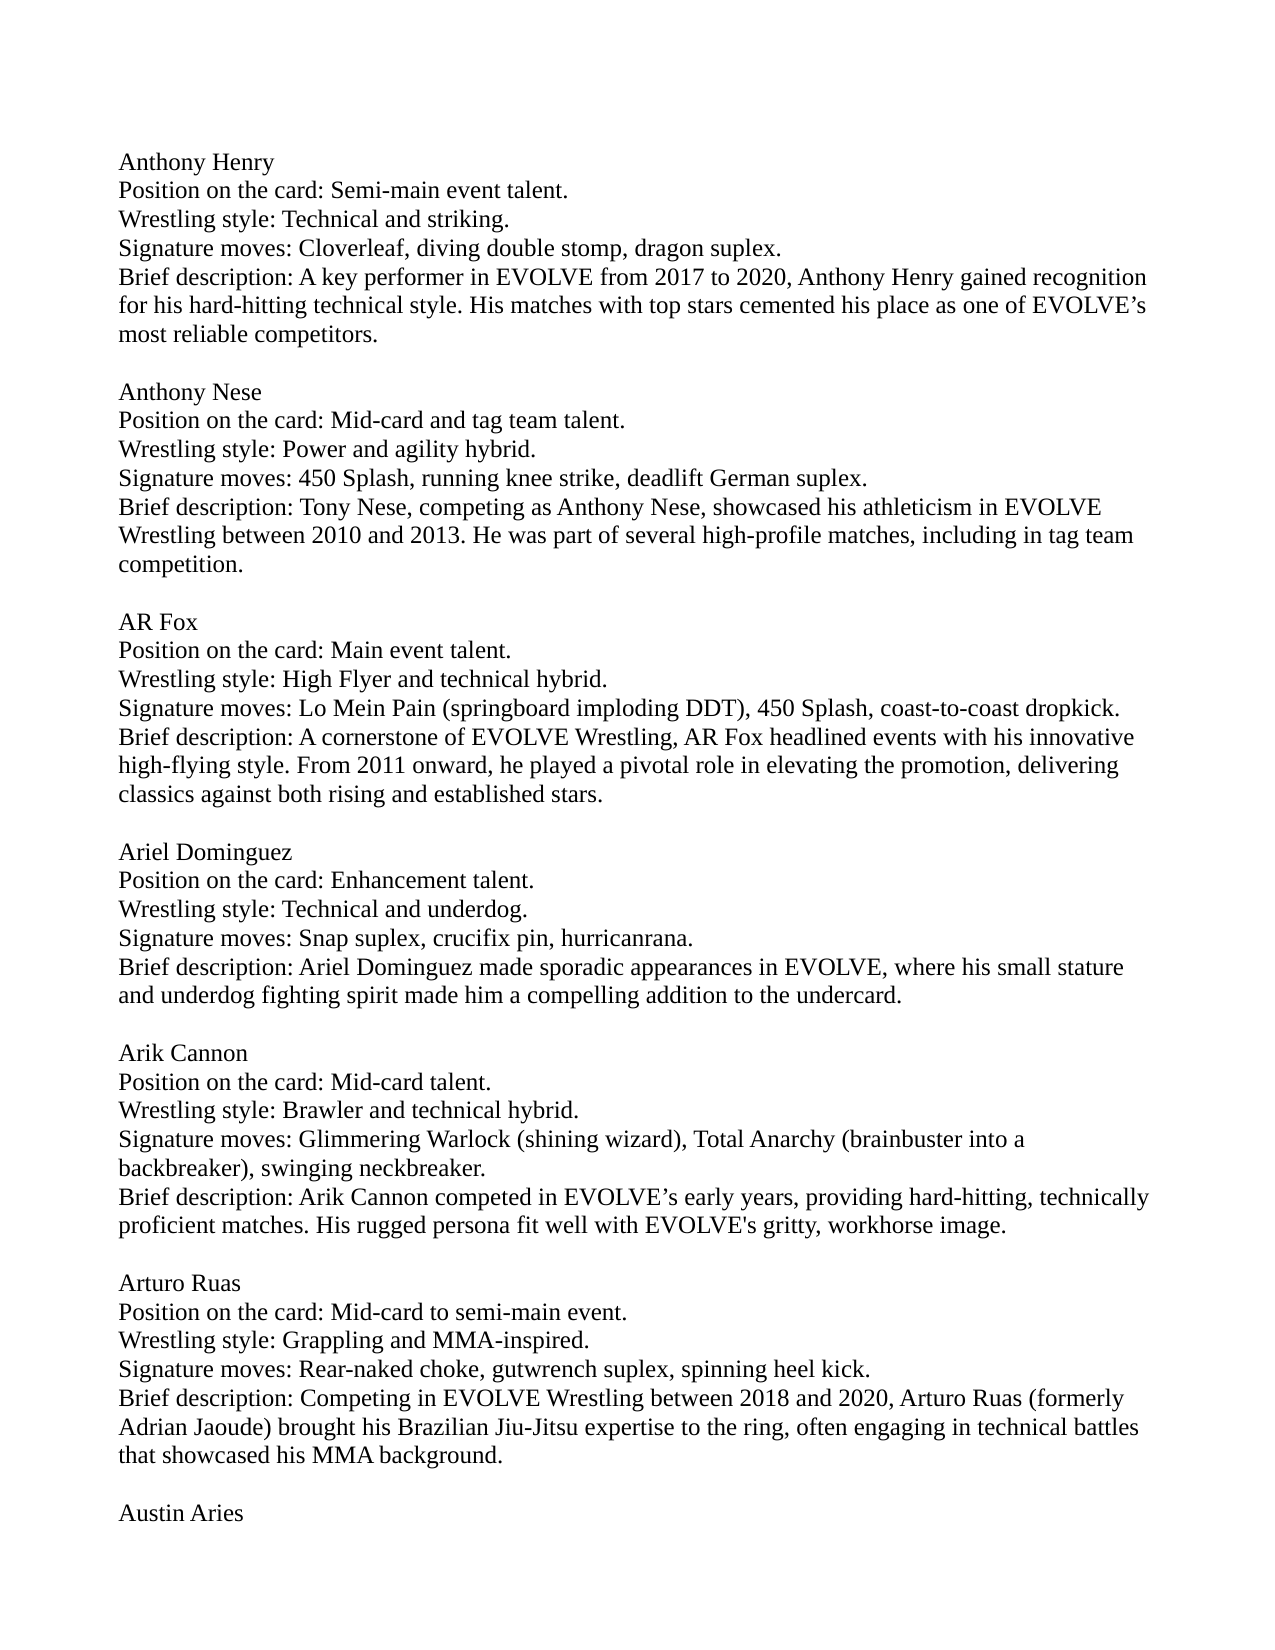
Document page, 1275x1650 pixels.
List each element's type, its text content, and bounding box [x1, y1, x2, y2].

text Position on the card: Semi-main event talent. [118, 176, 1157, 204]
text Brief description: Tony Nese, competing as Anthony Nese, showcased his athleticism in EVOLVE Wrestling between 2010 and 2013. He was part of several high-profile matches, including in tag team competition. [118, 492, 1157, 578]
text Brief description: Competing in EVOLVE Wrestling between 2018 and 2020, Arturo Ruas (formerly Adrian Jaoude) brought his Brazilian Jiu-Jitsu expertise to the ring, often engaging in technical battles that showcased his MMA background. [118, 1383, 1157, 1469]
text Signature moves: Snap suplex, crucifix pin, hurricanrana. [118, 923, 1157, 952]
text Austin Aries [118, 1498, 1157, 1527]
text Wrestling style: High Flyer and technical hybrid. [118, 664, 1157, 693]
text AR Fox [118, 607, 1157, 636]
text Position on the card: Mid-card and tag team talent. [118, 406, 1157, 434]
text Brief description: Arik Cannon competed in EVOLVE’s early years, providing hard-hitting, technically proficient matches. His rugged persona fit well with EVOLVE's gritty, workhorse image. [118, 1182, 1157, 1239]
text Arturo Ruas [118, 1268, 1157, 1297]
text Arik Cannon [118, 1038, 1157, 1067]
text Brief description: A cornerstone of EVOLVE Wrestling, AR Fox headlined events with his innovative high-flying style. From 2011 onward, he played a pivotal role in elevating the promotion, delivering classics against both rising and established stars. [118, 722, 1157, 808]
text Wrestling style: Technical and striking. [118, 204, 1157, 233]
text Position on the card: Main event talent. [118, 636, 1157, 664]
text Wrestling style: Power and agility hybrid. [118, 434, 1157, 463]
text Anthony Nese [118, 377, 1157, 406]
text Signature moves: Glimmering Warlock (shining wizard), Total Anarchy (brainbuster into a backbreaker), swinging neckbreaker. [118, 1124, 1157, 1182]
text Position on the card: Mid-card to semi-main event. [118, 1297, 1157, 1326]
text Position on the card: Enhancement talent. [118, 866, 1157, 894]
text Brief description: Ariel Dominguez made sporadic appearances in EVOLVE, where his small stature and underdog fighting spirit made him a compelling addition to the undercard. [118, 952, 1157, 1009]
text Signature moves: 450 Splash, running knee strike, deadlift German suplex. [118, 463, 1157, 492]
text Signature moves: Lo Mein Pain (springboard imploding DDT), 450 Splash, coast-to-coast dropkick. [118, 693, 1157, 722]
text Wrestling style: Brawler and technical hybrid. [118, 1096, 1157, 1124]
text Signature moves: Cloverleaf, diving double stomp, dragon suplex. [118, 233, 1157, 262]
text Ariel Dominguez [118, 837, 1157, 866]
text Signature moves: Rear-naked choke, gutwrench suplex, spinning heel kick. [118, 1354, 1157, 1383]
text Wrestling style: Technical and underdog. [118, 894, 1157, 923]
text Brief description: A key performer in EVOLVE from 2017 to 2020, Anthony Henry gained recognition for his hard-hitting technical style. His matches with top stars cemented his place as one of EVOLVE’s most reliable competitors. [118, 262, 1157, 348]
text Wrestling style: Grappling and MMA-inspired. [118, 1326, 1157, 1354]
text Position on the card: Mid-card talent. [118, 1067, 1157, 1096]
text Anthony Henry [118, 147, 1157, 176]
